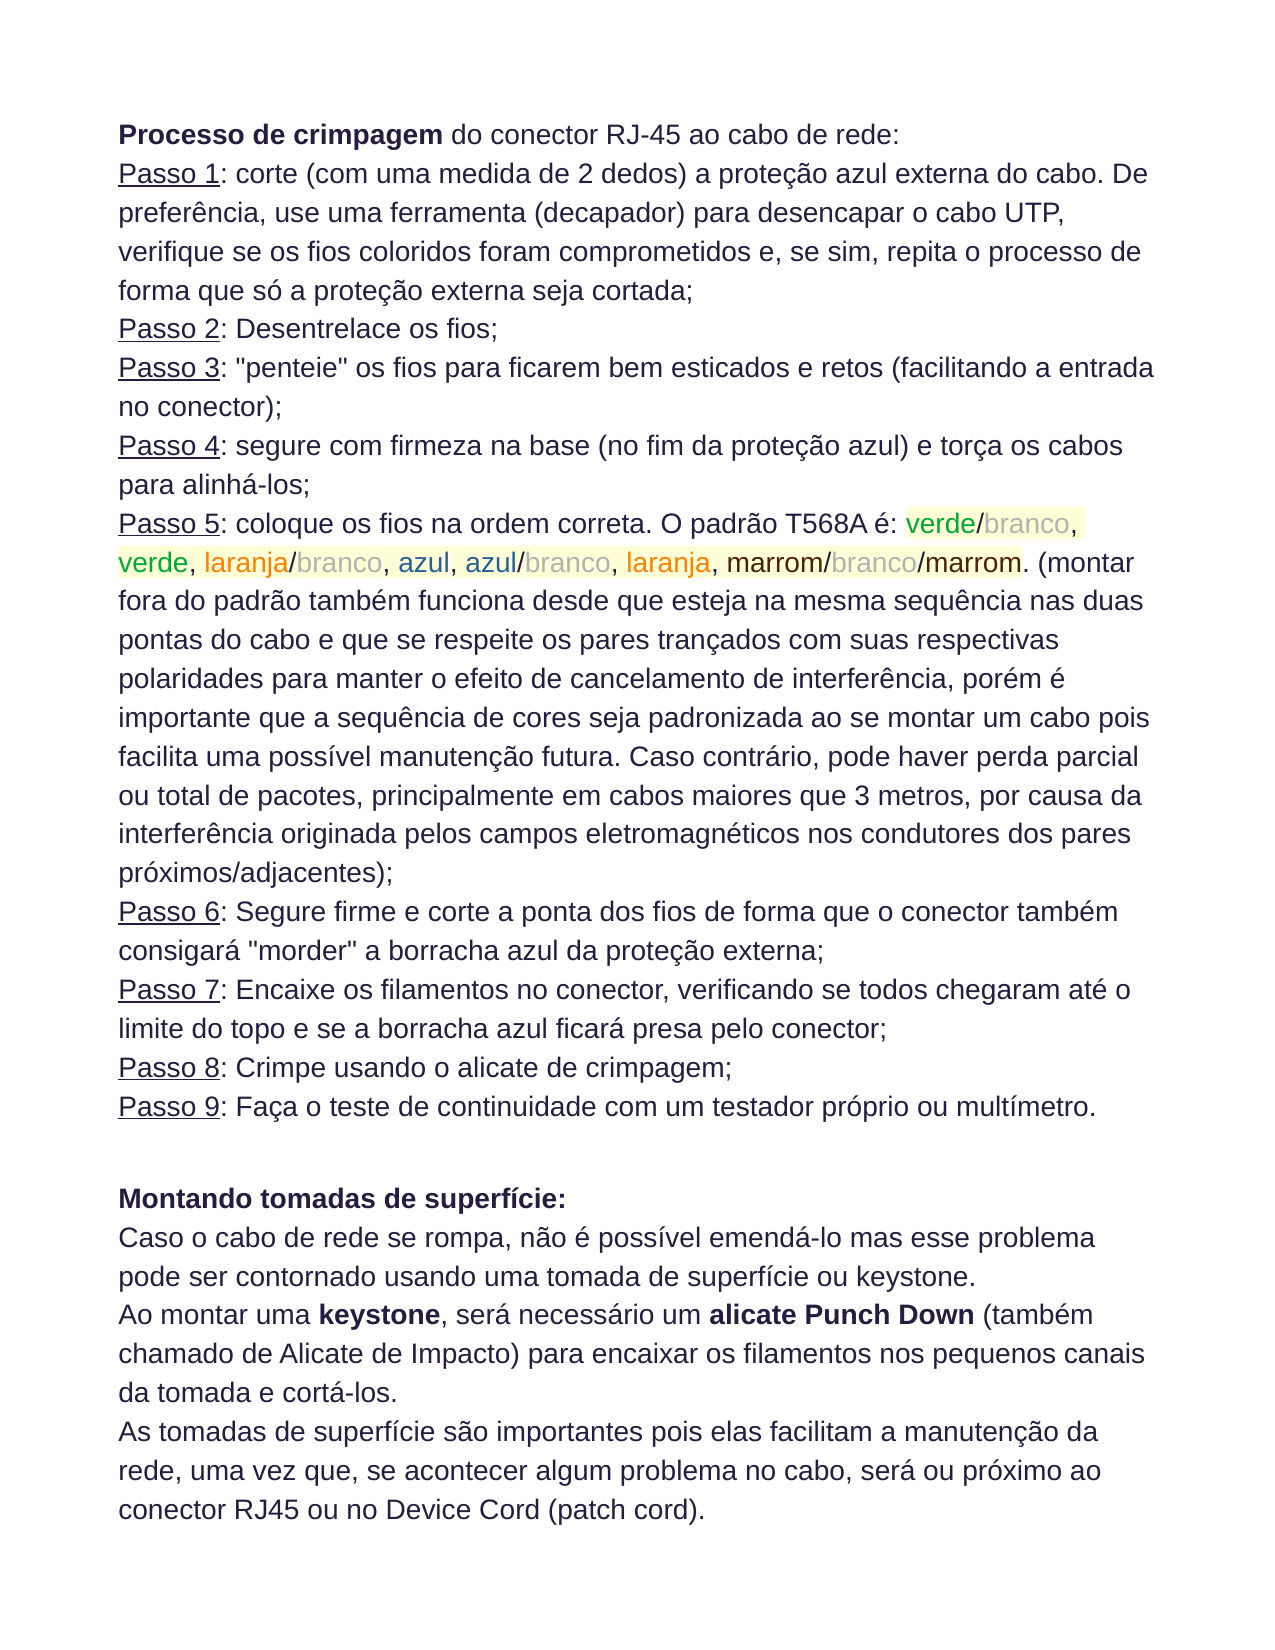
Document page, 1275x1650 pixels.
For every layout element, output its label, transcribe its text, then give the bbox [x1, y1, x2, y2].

text Processo de crimpagem do conector RJ-45 ao cabo de rede: Passo 1: corte (com uma medida de 2 dedos) a proteção azul externa do cabo. De preferência, use uma ferramenta (decapador) para desencapar o cabo UTP, verifique se os fios coloridos foram comprometidos e, se sim, repita o processo de forma que só a proteção externa seja cortada; Passo 2: Desentrelace os fios; Passo 3: "penteie" os fios para ficarem bem esticados e retos (facilitando a entrada no conector); Passo 4: segure com firmeza na base (no fim da proteção azul) e torça os cabos para alinhá-los; Passo 5: coloque os fios na ordem correta. O padrão T568A é: verde/branco, verde, laranja/branco, azul, azul/branco, laranja, marrom/branco/marrom. (montar fora do padrão também funciona desde que esteja na mesma sequência nas duas pontas do cabo e que se respeite os pares trançados com suas respectivas polaridades para manter o efeito de cancelamento de interferência, porém é importante que a sequência de cores seja padronizada ao se montar um cabo pois facilita uma possível manutenção futura. Caso contrário, pode haver perda parcial ou total de pacotes, principalmente em cabos maiores que 3 metros, por causa da interferência originada pelos campos eletromagnéticos nos condutores dos pares próximos/adjacentes); Passo 6: Segure firme e corte a ponta dos fios de forma que o conector também consigará "morder" a borracha azul da proteção externa; Passo 7: Encaixe os filamentos no conector, verificando se todos chegaram até o limite do topo e se a borracha azul ficará presa pelo conector; Passo 8: Crimpe usando o alicate de crimpagem; Passo 9: Faça o teste de continuidade com um testador próprio ou multímetro. [118, 118, 1157, 1122]
text Montando tomadas de superfície: Caso o cabo de rede se rompa, não é possível emendá-lo mas esse problema pode ser contornado usando uma tomada de superfície ou keystone. Ao montar uma keystone, será necessário um alicate Punch Down (também chamado de Alicate de Impacto) para encaixar os filamentos nos pequenos canais da tomada e cortá-los. As tomadas de superfície são importantes pois elas facilitam a manutenção da rede, uma vez que, se acontecer algum problema no cabo, será ou próximo ao conector RJ45 ou no Device Cord (patch cord). [118, 1143, 1157, 1525]
